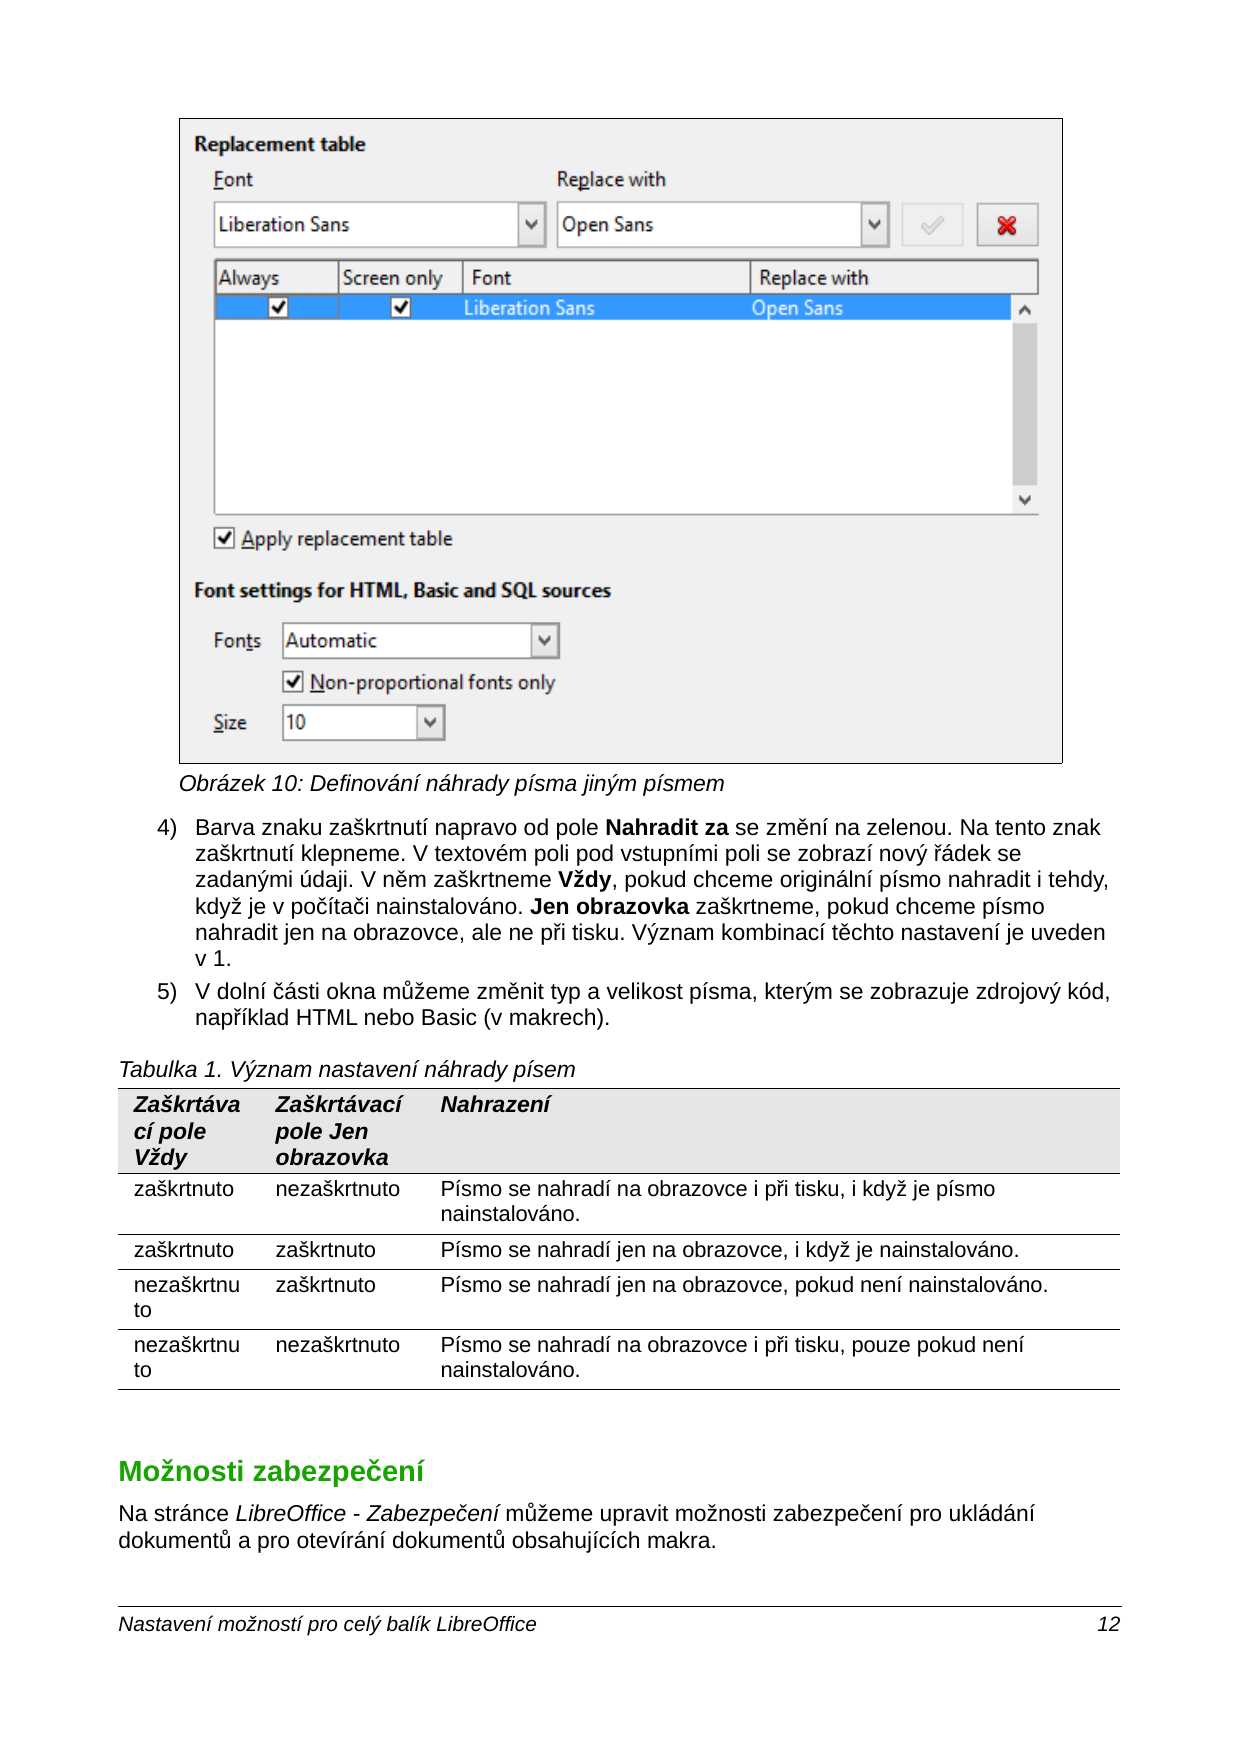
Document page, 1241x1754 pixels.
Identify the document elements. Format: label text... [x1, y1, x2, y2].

table_cell nezaškrtnuto [118, 1270, 260, 1329]
table_cell Písmo se nahradí na obrazovce i při tisku, pouze pokud není nainstalováno. [425, 1330, 1120, 1389]
table_header Zaškrtávací pole Vždy [118, 1089, 260, 1173]
table_cell nezaškrtnuto [118, 1330, 260, 1389]
picture [180, 119, 1062, 763]
table_cell zaškrtnuto [118, 1174, 260, 1233]
list V dolní části okna můžeme změnit typ a velikost písma, kterým se zobrazuje zdrojový kód, například HTML nebo Basic (v makrech). [177, 978, 1122, 1031]
table_header Zaškrtávací pole Jen obrazovka [260, 1089, 425, 1173]
subtitle Možnosti zabezpečení [118, 1454, 1122, 1488]
table_cell zaškrtnuto [260, 1270, 425, 1329]
list Barva znaku zaškrtnutí napravo od pole Nahradit za se změní na zelenou. Na tento znak zaškrtnutí klepneme. V textovém poli pod vstupními poli se zobrazí nový řádek se zadanými údaji. V něm zaškrtneme Vždy, pokud chceme originální písmo nahradit i tehdy, když je v počítači nainstalováno. Jen obrazovka zaškrtneme, pokud chceme písmo nahradit jen na obrazovce, ale ne při tisku. Význam kombinací těchto nastavení je uveden v tabulce 1. [177, 813, 1122, 972]
text Obrázek 10: Definování náhrady písma jiným písmem [178, 769, 1062, 796]
table_cell zaškrtnuto [118, 1235, 260, 1269]
table_cell nezaškrtnuto [260, 1330, 425, 1389]
table_cell zaškrtnuto [260, 1235, 425, 1269]
text Na stránce LibreOffice - Zabezpečení můžeme upravit možnosti zabezpečení pro ukládání dokumentů a pro otevírání dokumentů obsahujících makra. [118, 1500, 1122, 1553]
table_header Nahrazení [425, 1089, 1120, 1173]
text Tabulka 1. Význam nastavení náhrady písem [118, 1056, 1122, 1082]
table_cell Písmo se nahradí na obrazovce i při tisku, i když je písmo nainstalováno. [425, 1174, 1120, 1233]
table_cell Písmo se nahradí jen na obrazovce, i když je nainstalováno. [425, 1235, 1120, 1269]
table_cell Písmo se nahradí jen na obrazovce, pokud není nainstalováno. [425, 1270, 1120, 1329]
table_cell nezaškrtnuto [260, 1174, 425, 1233]
